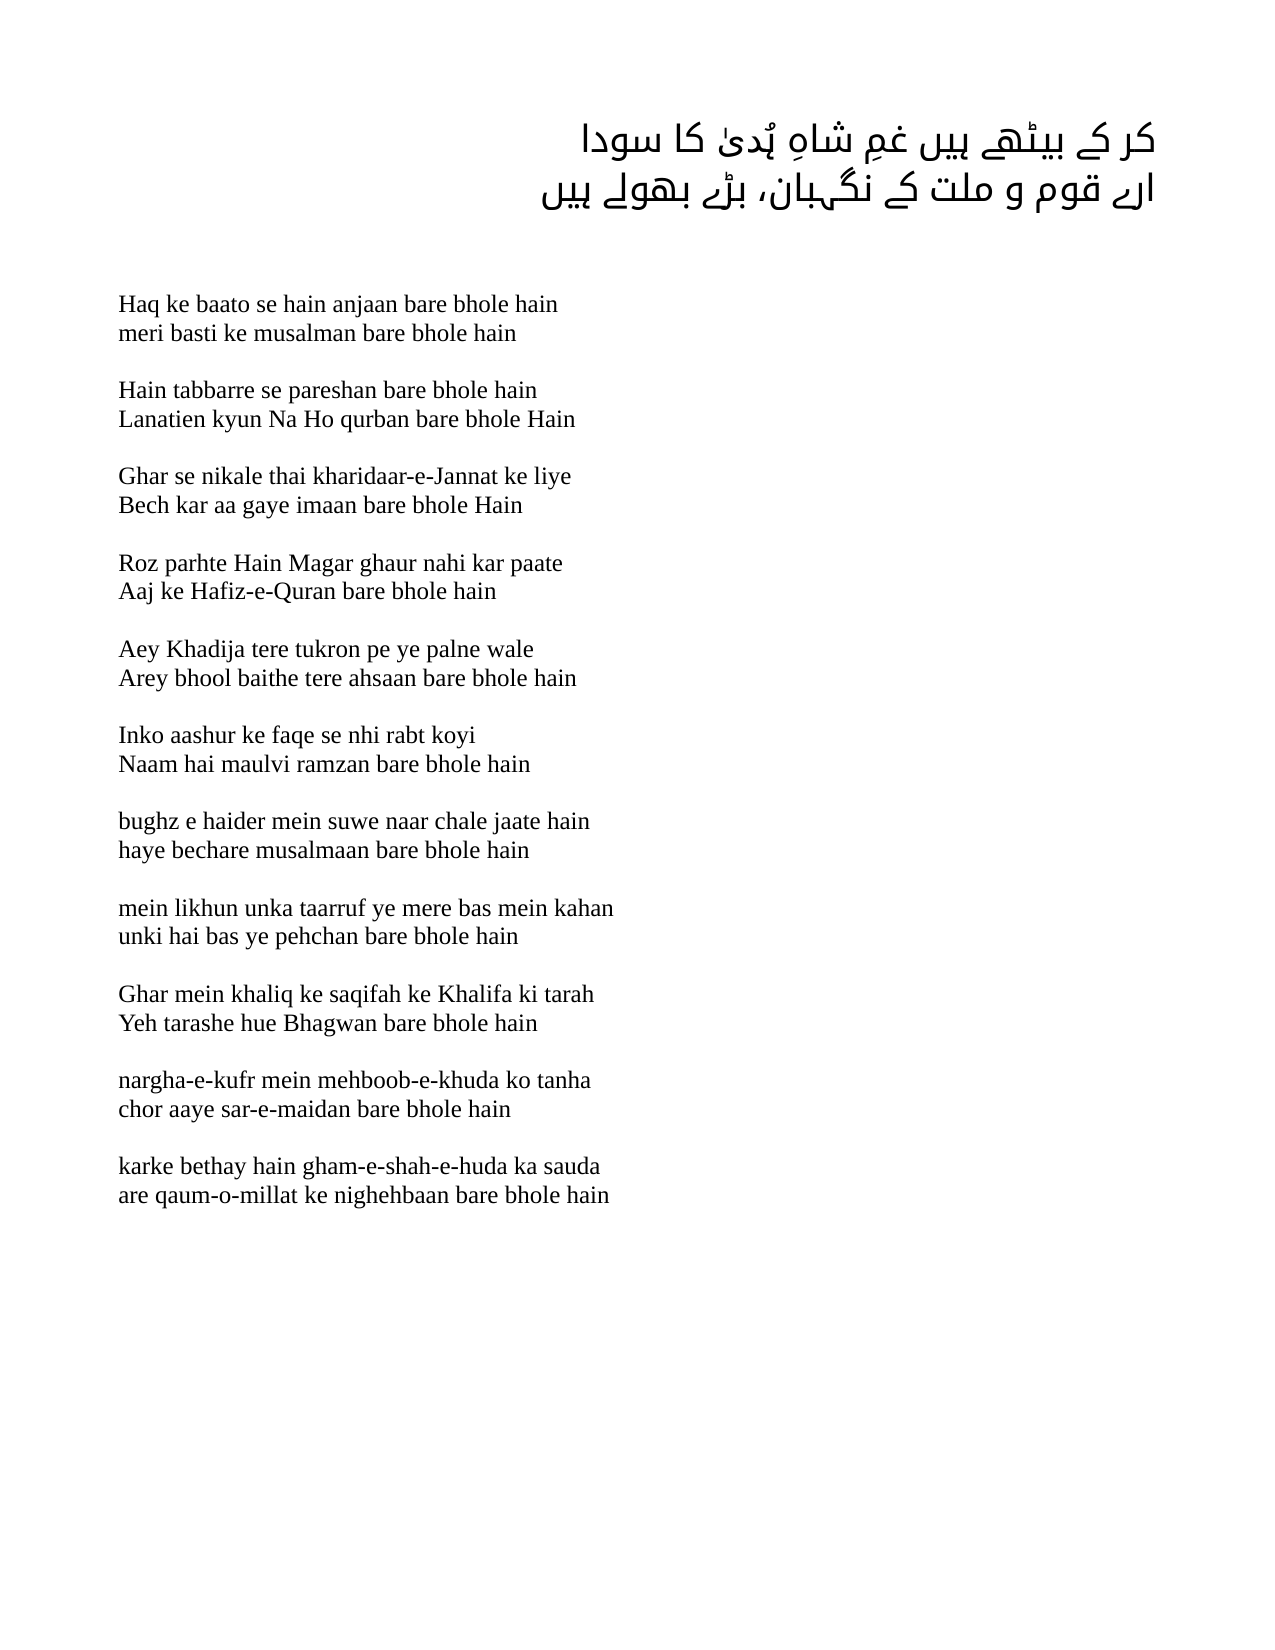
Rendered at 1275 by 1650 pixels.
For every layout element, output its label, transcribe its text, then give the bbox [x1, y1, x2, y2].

text Ghar se nikale thai kharidaar-e-Jannat ke liye [118, 461, 1157, 490]
text ارے قوم و ملت کے نگہبان، بڑے بھولے ہیں [118, 168, 1157, 217]
text Roz parhte Hain Magar ghaur nahi kar paate [118, 548, 1157, 576]
text Inko aashur ke faqe se nhi rabt koyi [118, 720, 1157, 749]
text Naam hai maulvi ramzan bare bhole hain [118, 749, 1157, 778]
text chor aaye sar-e-maidan bare bhole hain [118, 1094, 1157, 1123]
text Aaj ke Hafiz-e-Quran bare bhole hain [118, 576, 1157, 605]
text meri basti ke musalman bare bhole hain [118, 318, 1157, 346]
text are qaum-o-millat ke nighehbaan bare bhole hain [118, 1180, 1157, 1209]
text Hain tabbarre se pareshan bare bhole hain [118, 375, 1157, 404]
text Lanatien kyun Na Ho qurban bare bhole Hain [118, 404, 1157, 433]
text Aey Khadija tere tukron pe ye palne wale [118, 634, 1157, 663]
text karke bethay hain gham-e-shah-e-huda ka sauda [118, 1151, 1157, 1180]
text کر کے بیٹھے ہیں غمِ شاہِ ہُدیٰ کا سودا [118, 118, 1157, 168]
text nargha-e-kufr mein mehboob-e-khuda ko tanha [118, 1065, 1157, 1094]
text Ghar mein khaliq ke saqifah ke Khalifa ki tarah [118, 979, 1157, 1008]
text haye bechare musalmaan bare bhole hain [118, 835, 1157, 864]
text Haq ke baato se hain anjaan bare bhole hain [118, 289, 1157, 318]
text unki hai bas ye pehchan bare bhole hain [118, 921, 1157, 950]
text Arey bhool baithe tere ahsaan bare bhole hain [118, 663, 1157, 691]
text Yeh tarashe hue Bhagwan bare bhole hain [118, 1008, 1157, 1036]
text mein likhun unka taarruf ye mere bas mein kahan [118, 893, 1157, 921]
text Bech kar aa gaye imaan bare bhole Hain [118, 490, 1157, 519]
text bughz e haider mein suwe naar chale jaate hain [118, 806, 1157, 835]
